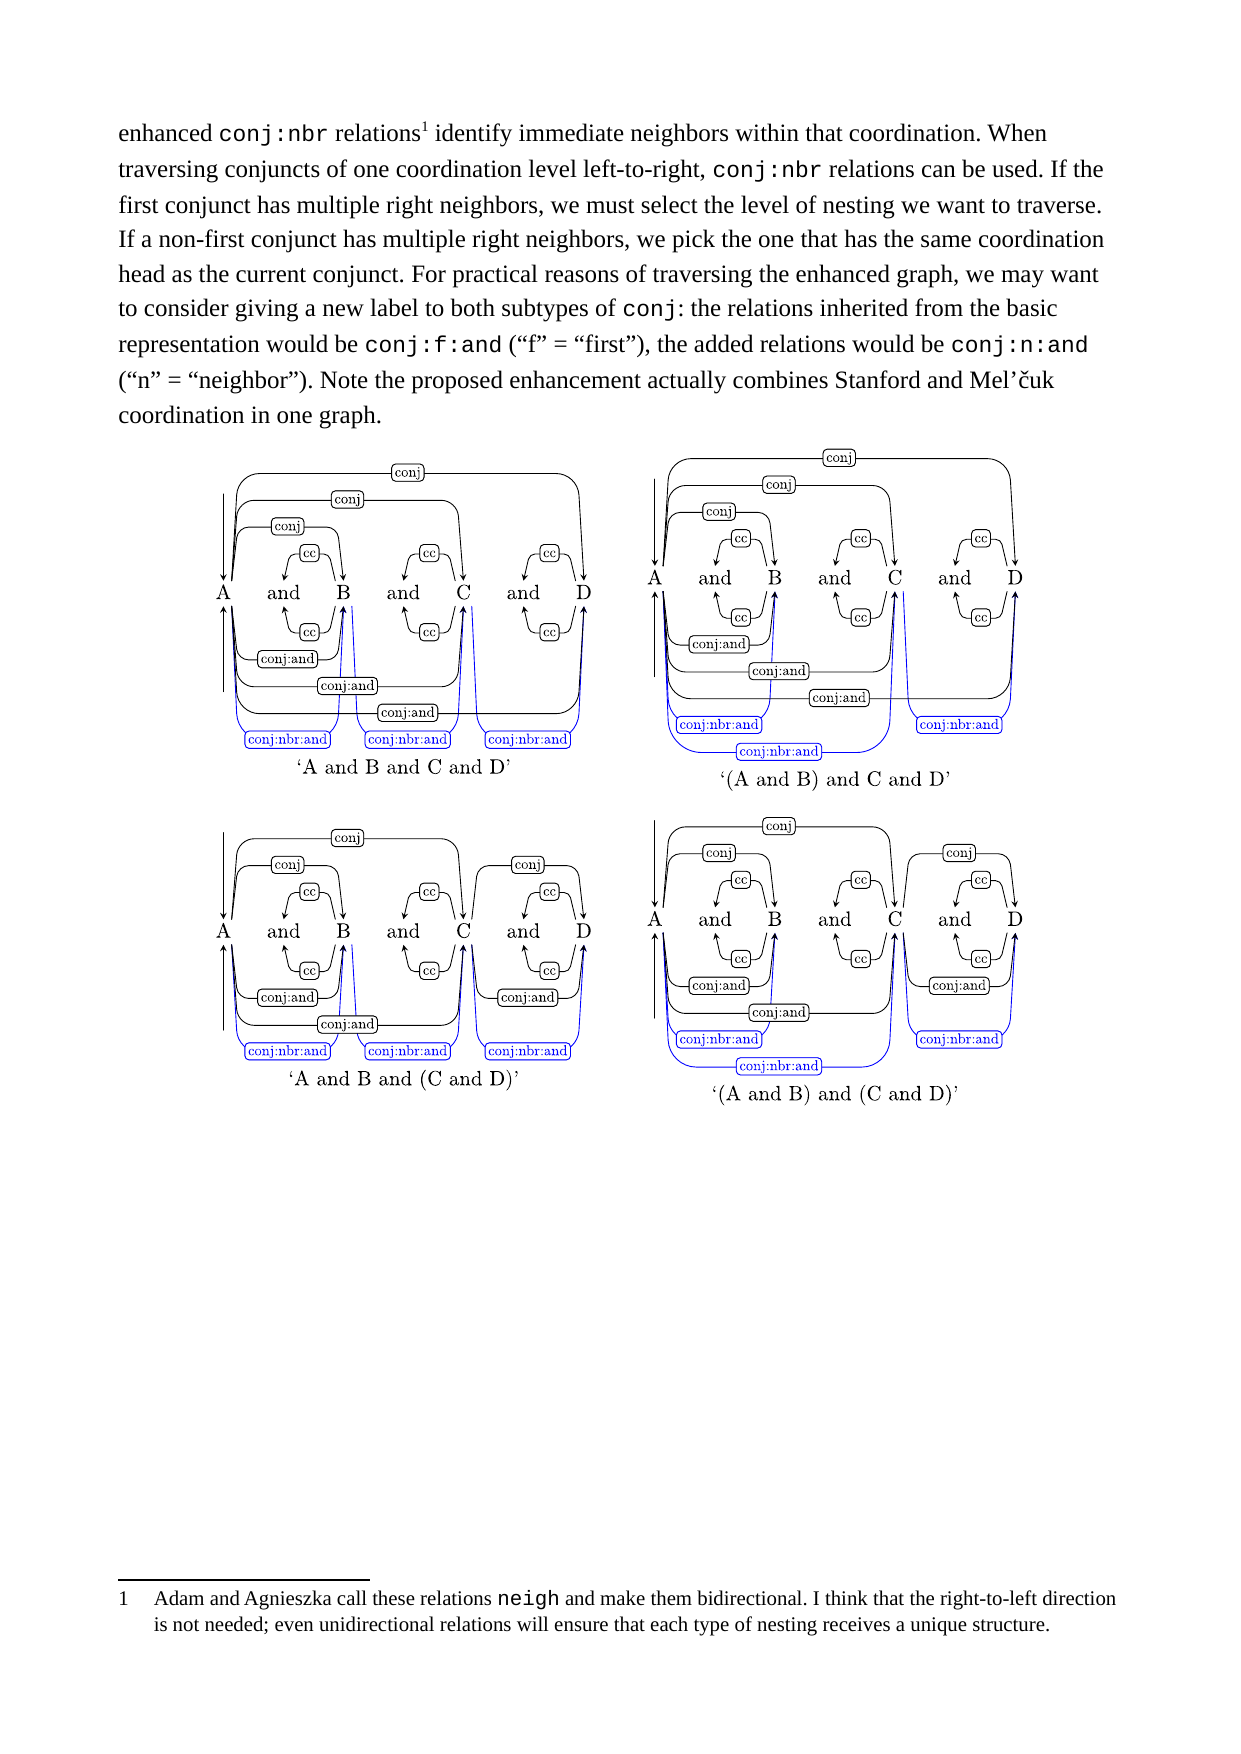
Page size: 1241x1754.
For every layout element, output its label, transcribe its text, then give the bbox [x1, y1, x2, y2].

text Adam and Agnieszka call these relations neigh and make them bidirectional. I think that the right-to-left direction is not needed; even unidirectional relations will ensure that each type of nesting receives a unique structure. [118, 1586, 1122, 1636]
text enhanced conj:nbr relations identify immediate neighbors within that coordination. When traversing conjuncts of one coordination level left-to-right, conj:nbr relations can be used. If the first conjunct has multiple right neighbors, we must select the level of nesting we want to traverse. If a non-first conjunct has multiple right neighbors, we pick the one that has the same coordination head as the current conjunct. For practical reasons of traversing the enhanced graph, we may want to consider giving a new label to both subtypes of conj: the relations inherited from the basic representation would be conj:f:and (“f” = “first”), the added relations would be conj:n:and (“n” = “neighbor”). Note the proposed enhancement actually combines Stanford and Mel’čuk coordination in one graph. [118, 118, 1122, 428]
